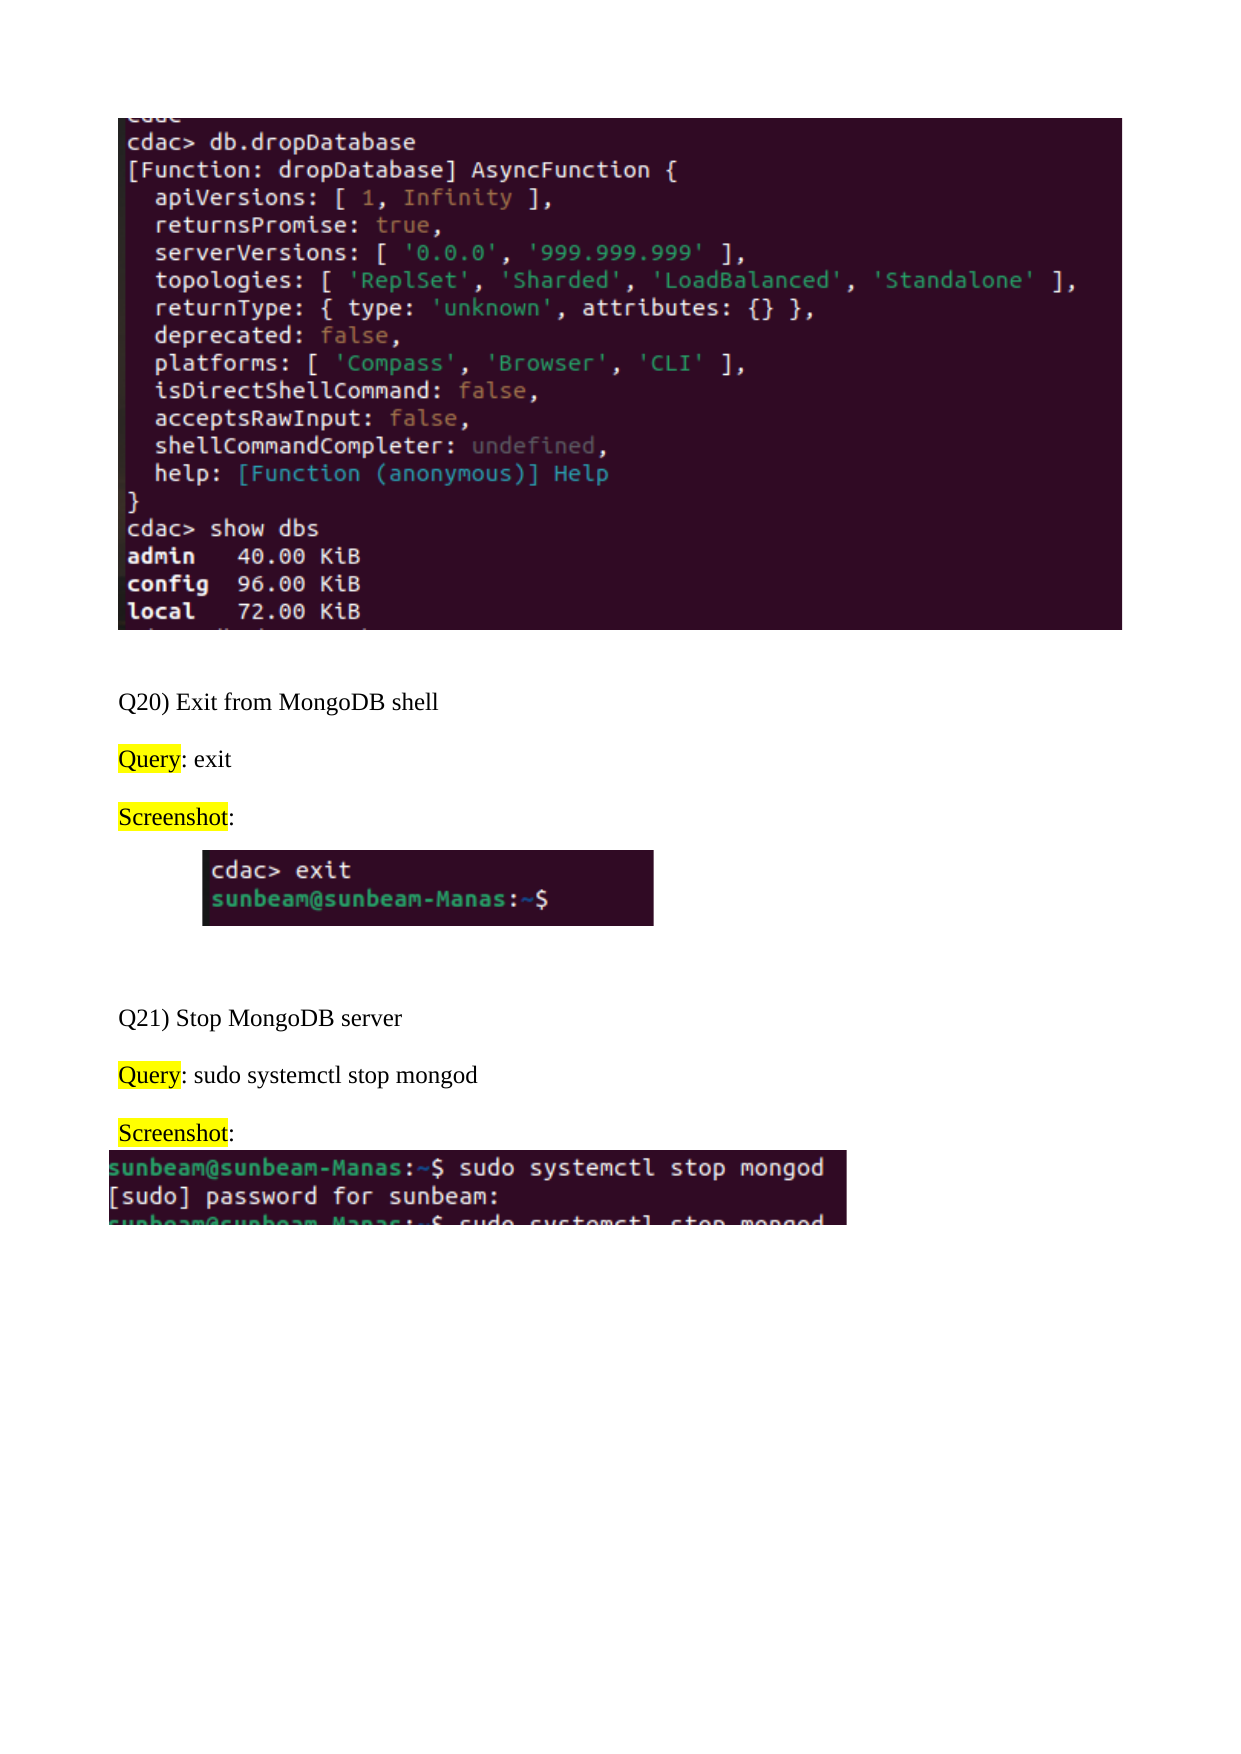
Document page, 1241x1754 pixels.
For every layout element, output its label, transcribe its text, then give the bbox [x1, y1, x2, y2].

text Screenshot: [118, 1118, 1122, 1147]
text Q20) Exit from MongoDB shell [118, 687, 1122, 716]
text Query: exit [118, 744, 1122, 773]
picture [118, 118, 1123, 630]
text Screenshot: [118, 802, 1122, 831]
picture [109, 1150, 847, 1225]
text Q21) Stop MongoDB server [118, 1003, 1122, 1032]
text Query: sudo systemctl stop mongod [118, 1061, 1122, 1089]
picture [202, 850, 654, 926]
